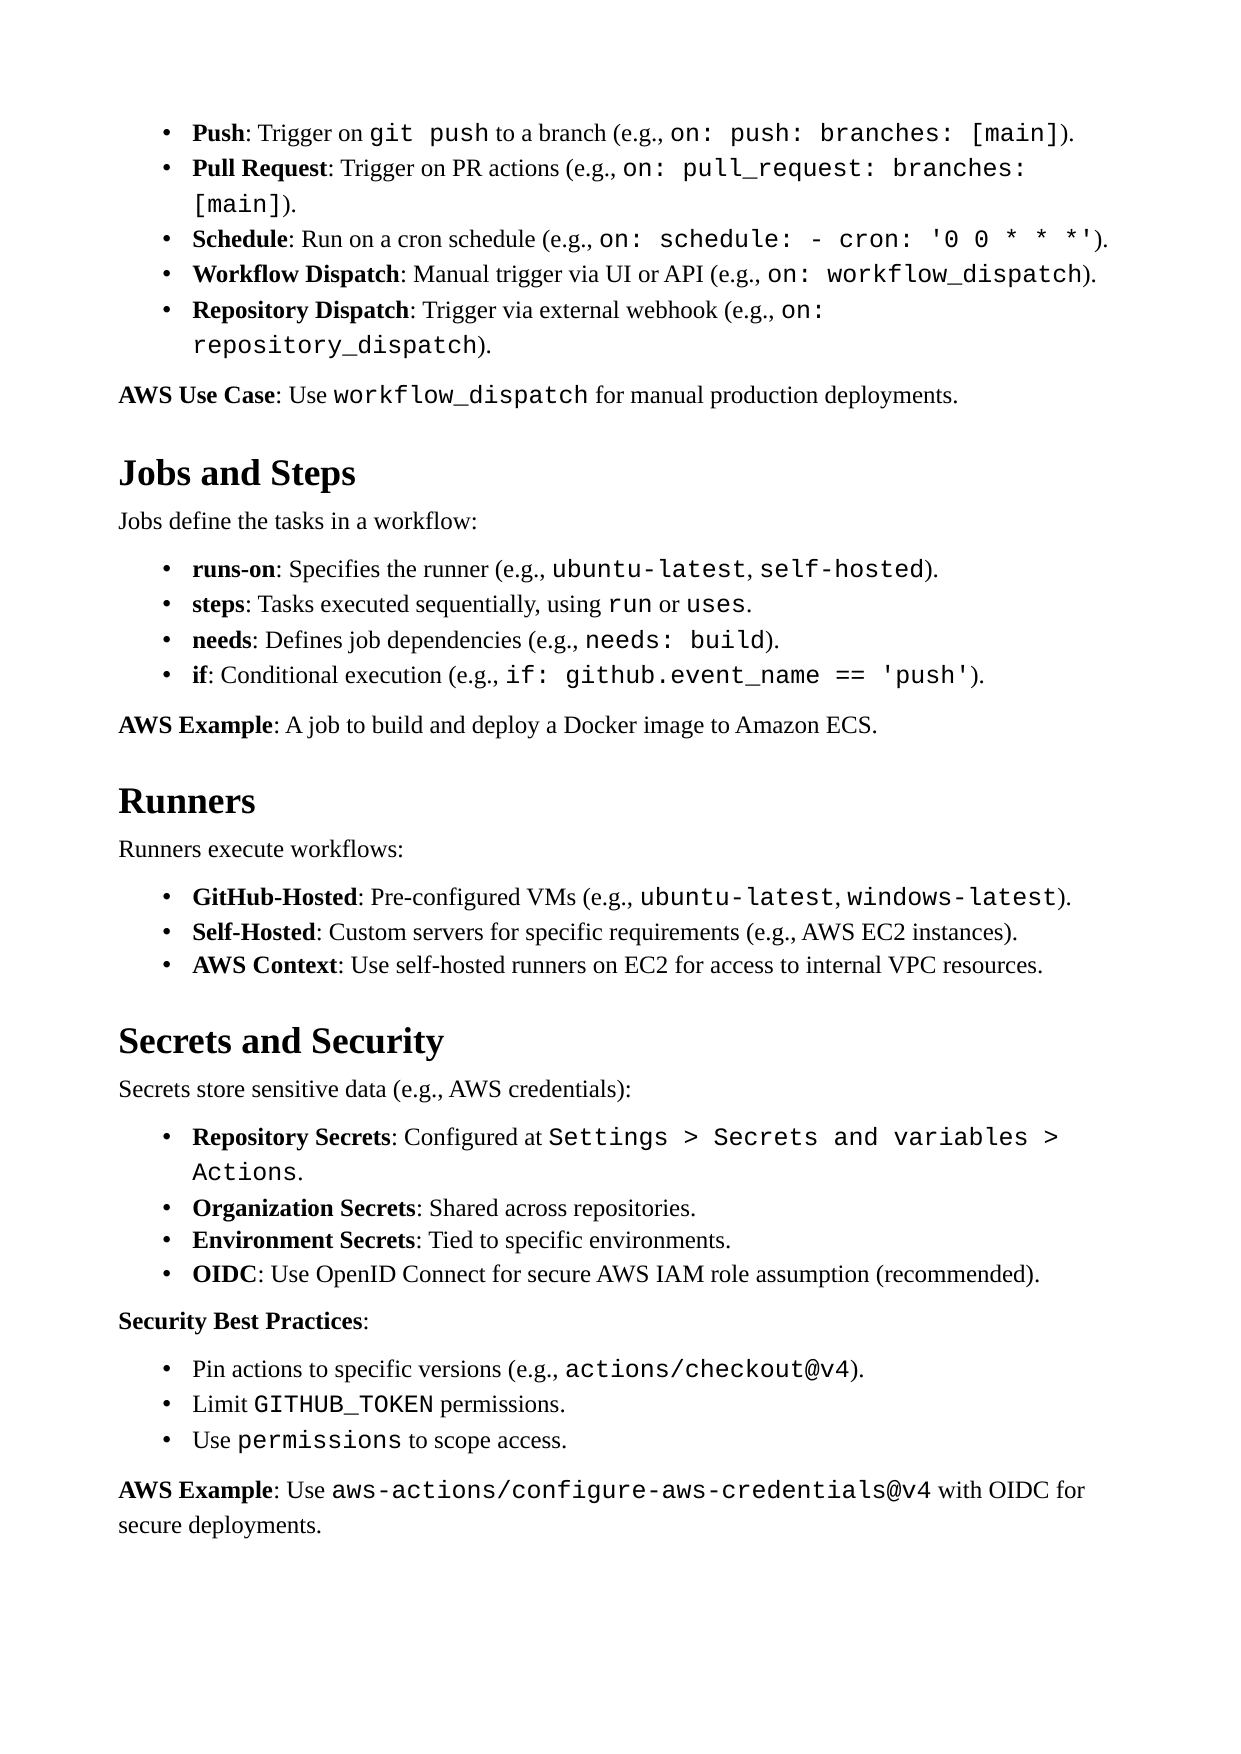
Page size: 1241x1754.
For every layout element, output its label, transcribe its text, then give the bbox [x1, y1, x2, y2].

subtitle Runners [118, 779, 1122, 822]
text Security Best Practices: [118, 1306, 1122, 1335]
list Limit GITHUB_TOKEN permissions. [162, 1389, 1122, 1420]
list GitHub-Hosted: Pre-configured VMs (e.g., ubuntu-latest, windows-latest). [162, 882, 1122, 913]
list needs: Defines job dependencies (e.g., needs: build). [162, 625, 1122, 656]
list Pin actions to specific versions (e.g., actions/checkout@v4). [162, 1354, 1122, 1385]
text AWS Example: Use aws-actions/configure-aws-credentials@v4 with OIDC for secure deployments. [118, 1475, 1122, 1538]
list Repository Dispatch: Trigger via external webhook (e.g., on: repository_dispatch). [162, 295, 1122, 361]
list Pull Request: Trigger on PR actions (e.g., on: pull_request: branches: [main]). [162, 153, 1122, 219]
list Self-Hosted: Custom servers for specific requirements (e.g., AWS EC2 instances). [162, 917, 1122, 946]
text Secrets store sensitive data (e.g., AWS credentials): [118, 1074, 1122, 1103]
text Jobs define the tasks in a workflow: [118, 506, 1122, 535]
list if: Conditional execution (e.g., if: github.event_name == 'push'). [162, 660, 1122, 691]
list runs-on: Specifies the runner (e.g., ubuntu-latest, self-hosted). [162, 554, 1122, 585]
list steps: Tasks executed sequentially, using run or uses. [162, 589, 1122, 620]
subtitle Secrets and Security [118, 1019, 1122, 1062]
list Schedule: Run on a cron schedule (e.g., on: schedule: - cron: '0 0 * * *'). [162, 224, 1122, 255]
text AWS Use Case: Use workflow_dispatch for manual production deployments. [118, 380, 1122, 411]
list Organization Secrets: Shared across repositories. [162, 1193, 1122, 1221]
text AWS Example: A job to build and deploy a Docker image to Amazon ECS. [118, 710, 1122, 739]
list OIDC: Use OpenID Connect for secure AWS IAM role assumption (recommended). [162, 1259, 1122, 1287]
list Push: Trigger on git push to a branch (e.g., on: push: branches: [main]). [162, 118, 1122, 149]
list AWS Context: Use self-hosted runners on EC2 for access to internal VPC resources. [162, 950, 1122, 979]
subtitle Jobs and Steps [118, 451, 1122, 494]
list Environment Secrets: Tied to specific environments. [162, 1226, 1122, 1254]
list Use permissions to scope access. [162, 1425, 1122, 1456]
list Repository Secrets: Configured at Settings > Secrets and variables > Actions. [162, 1122, 1122, 1188]
text Runners execute workflows: [118, 834, 1122, 863]
list Workflow Dispatch: Manual trigger via UI or API (e.g., on: workflow_dispatch). [162, 259, 1122, 290]
